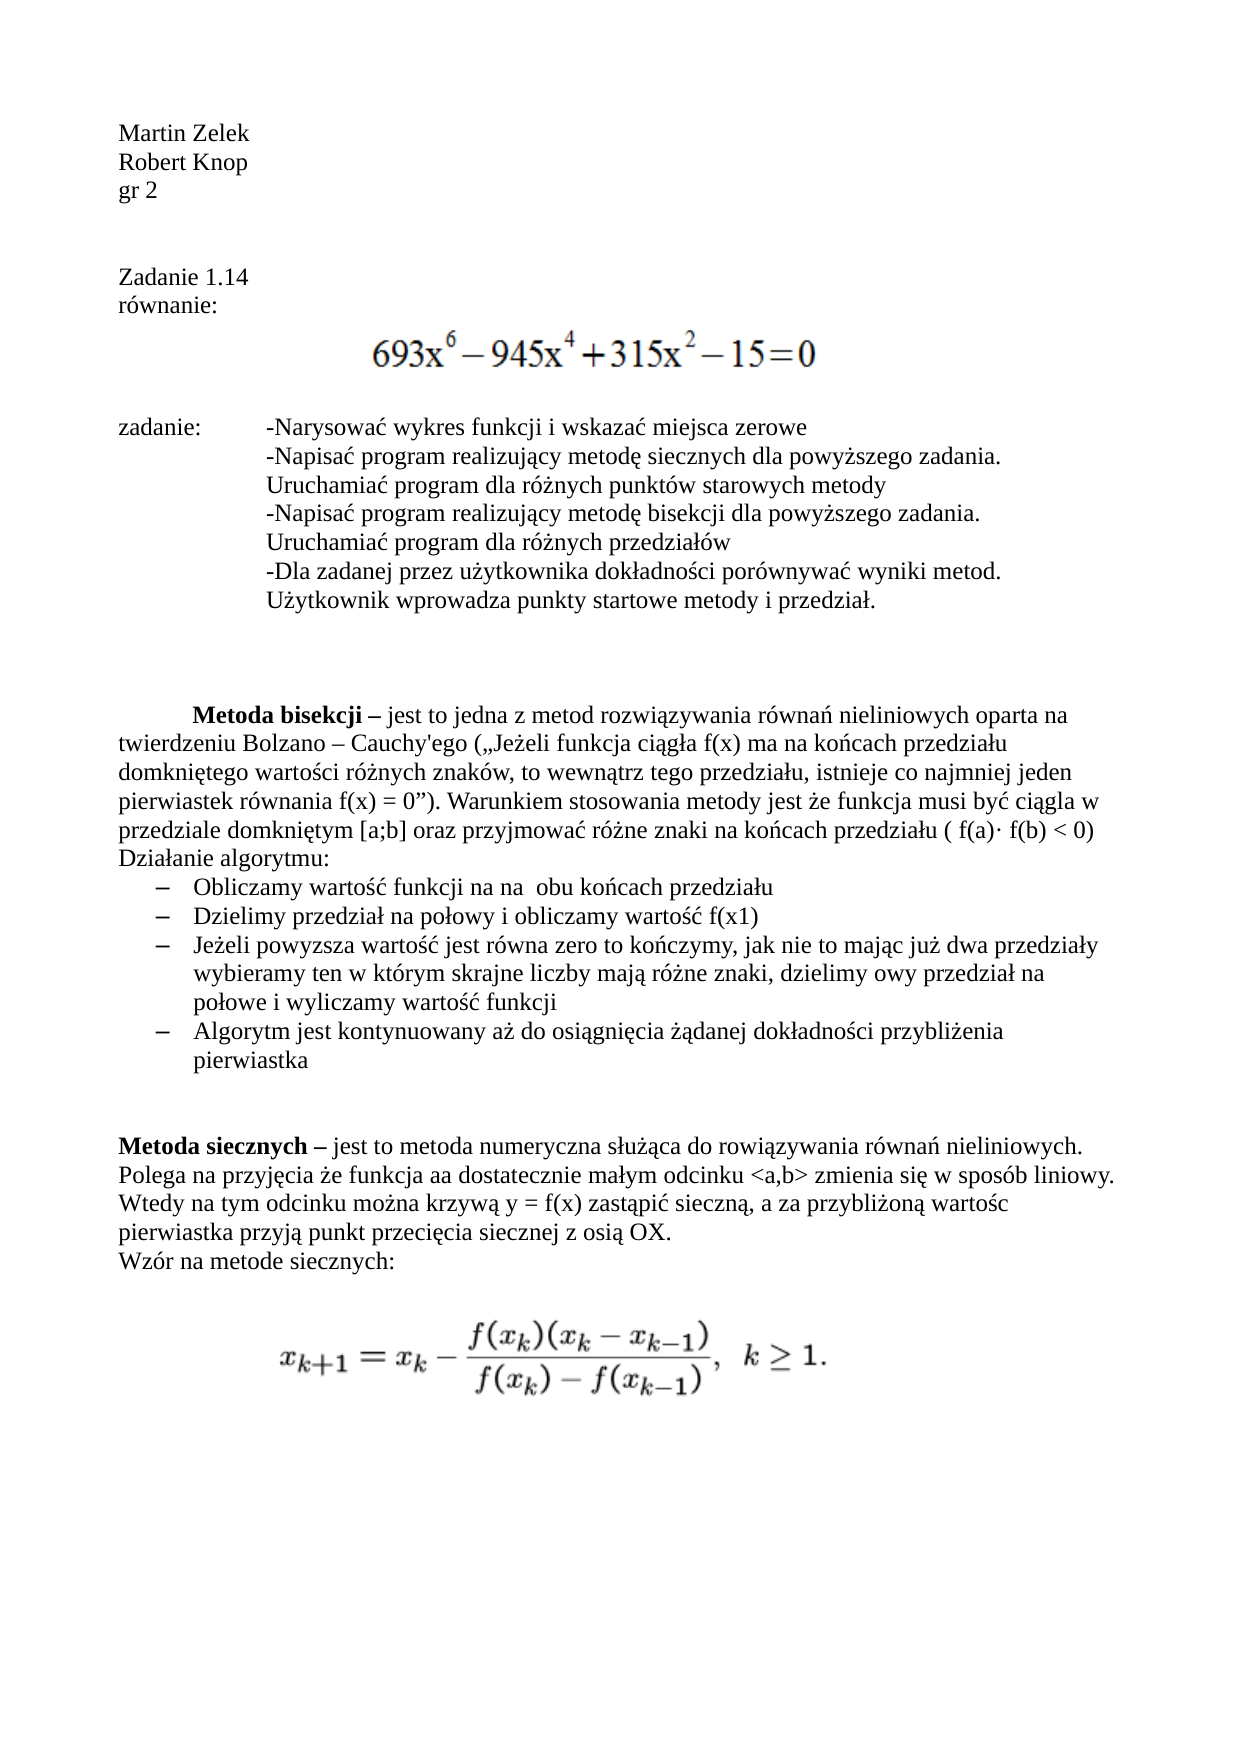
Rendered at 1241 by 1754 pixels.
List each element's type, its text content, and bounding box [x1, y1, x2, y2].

text Polega na przyjęcia że funkcja aa dostatecznie małym odcinku <a,b> zmienia się w sposób liniowy. Wtedy na tym odcinku można krzywą y = f(x) zastąpić sieczną, a za przybliżoną wartośc pierwiastka przyją punkt przecięcia siecznej z osią OX. [118, 1160, 1122, 1246]
text Martin Zelek [118, 118, 1122, 147]
text gr 2 [118, 176, 1122, 204]
text Zadanie 1.14 [118, 262, 1122, 291]
text Wzór na metode siecznych: [118, 1246, 1122, 1275]
text równanie: [118, 291, 1122, 319]
text Metoda bisekcji – jest to jedna z metod rozwiązywania równań nieliniowych oparta na twierdzeniu Bolzano – Cauchy'ego („Jeżeli funkcja ciągła f(x) ma na końcach przedziału domkniętego wartości różnych znaków, to wewnątrz tego przedziału, istnieje co najmniej jeden pierwiastek równania f(x) = 0”). Warunkiem stosowania metody jest że funkcja musi być ciągla w przedziale domkniętym [a;b] oraz przyjmować różne znaki na końcach przedziału ( f(a)· f(b) < 0) [118, 700, 1122, 843]
text zadanie: -Narysować wykres funkcji i wskazać miejsca zerowe [118, 412, 1122, 441]
text Działanie algorytmu: [118, 843, 1122, 872]
list Obliczamy wartość funkcji na na obu końcach przedziału [156, 872, 1122, 901]
text Robert Knop [118, 147, 1122, 176]
text Metoda siecznych – jest to metoda numeryczna służąca do rowiązywania równań nieliniowych. [118, 1131, 1122, 1160]
text Uruchamiać program dla różnych przedziałów [118, 527, 1122, 556]
list Algorytm jest kontynuowany aż do osiągnięcia żądanej dokładności przybliżenia pierwiastka [156, 1016, 1122, 1073]
list Jeżeli powyzsza wartość jest równa zero to kończymy, jak nie to mając już dwa przedziały wybieramy ten w którym skrajne liczby mają różne znaki, dzielimy owy przedział na połowe i wyliczamy wartość funkcji [156, 930, 1122, 1016]
text -Napisać program realizujący metodę siecznych dla powyższego zadania. [118, 441, 1122, 470]
list Dzielimy przedział na połowy i obliczamy wartość f(x1) [156, 901, 1122, 930]
text -Napisać program realizujący metodę bisekcji dla powyższego zadania. [118, 498, 1122, 527]
text Uruchamiać program dla różnych punktów starowych metody [118, 470, 1122, 498]
text -Dla zadanej przez użytkownika dokładności porównywać wyniki metod. Użytkownik wprowadza punkty startowe metody i przedział. [118, 556, 1122, 613]
